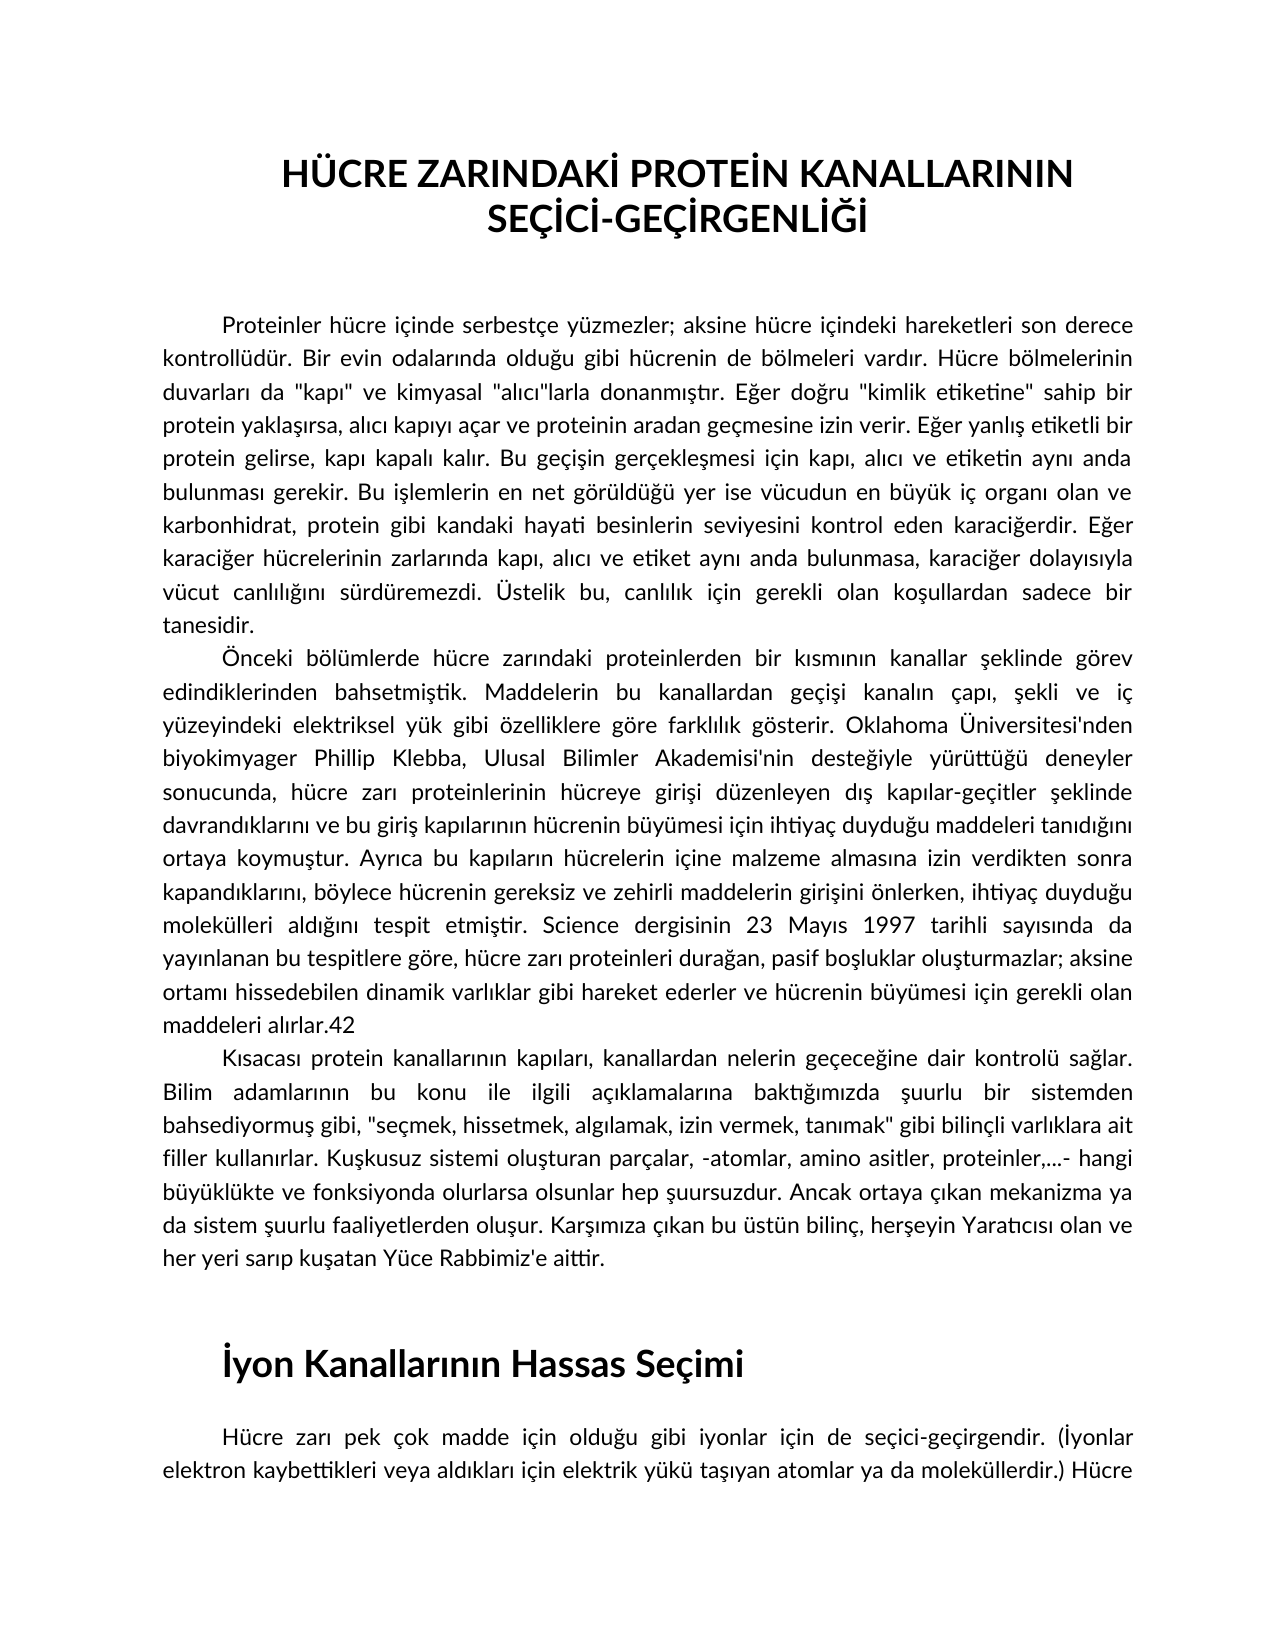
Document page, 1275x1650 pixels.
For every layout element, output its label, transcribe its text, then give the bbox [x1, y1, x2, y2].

text Kısacası protein kanallarının kapıları, kanallardan nelerin geçeceğine dair kontrolü sağlar. Bilim adamlarının bu konu ile ilgili açıklamalarına baktığımızda şuurlu bir sistemden bahsediyormuş gibi, "seçmek, hissetmek, algılamak, izin vermek, tanımak" gibi bilinçli varlıklara ait filler kullanırlar. Kuşkusuz sistemi oluşturan parçalar, -atomlar, amino asitler, proteinler,...- hangi büyüklükte ve fonksiyonda olurlarsa olsunlar hep şuursuzdur. Ancak ortaya çıkan mekanizma ya da sistem şuurlu faaliyetlerden oluşur. Karşımıza çıkan bu üstün bilinç, herşeyin Yaratıcısı olan ve her yeri sarıp kuşatan Yüce Rabbimiz'e aittir. [162, 1040, 1134, 1273]
text Hücre zarı pek çok madde için olduğu gibi iyonlar için de seçici-geçirgendir. (İyonlar elektron kaybettikleri veya aldıkları için elektrik yükü taşıyan atomlar ya da moleküllerdir.) Hücre [162, 1418, 1134, 1485]
text Proteinler hücre içinde serbestçe yüzmezler; aksine hücre içindeki hareketleri son derece kontrollüdür. Bir evin odalarında olduğu gibi hücrenin de bölmeleri vardır. Hücre bölmelerinin duvarları da "kapı" ve kimyasal "alıcı"larla donanmıştır. Eğer doğru "kimlik etiketine" sahip bir protein yaklaşırsa, alıcı kapıyı açar ve proteinin aradan geçmesine izin verir. Eğer yanlış etiketli bir protein gelirse, kapı kapalı kalır. Bu geçişin gerçekleşmesi için kapı, alıcı ve etiketin aynı anda bulunması gerekir. Bu işlemlerin en net görüldüğü yer ise vücudun en büyük iç organı olan ve karbonhidrat, protein gibi kandaki hayati besinlerin seviyesini kontrol eden karaciğerdir. Eğer karaciğer hücrelerinin zarlarında kapı, alıcı ve etiket aynı anda bulunmasa, karaciğer dolayısıyla vücut canlılığını sürdüremezdi. Üstelik bu, canlılık için gerekli olan koşullardan sadece bir tanesidir. [162, 307, 1134, 640]
subtitle İyon Kanallarının Hassas Seçimi [162, 1340, 1134, 1385]
text Önceki bölümlerde hücre zarındaki proteinlerden bir kısmının kanallar şeklinde görev edindiklerinden bahsetmiştik. Maddelerin bu kanallardan geçişi kanalın çapı, şekli ve iç yüzeyindeki elektriksel yük gibi özelliklere göre farklılık gösterir. Oklahoma Üniversitesi'nden biyokimyager Phillip Klebba, Ulusal Bilimler Akademisi'nin desteğiyle yürüttüğü deneyler sonucunda, hücre zarı proteinlerinin hücreye girişi düzenleyen dış kapılar-geçitler şeklinde davrandıklarını ve bu giriş kapılarının hücrenin büyümesi için ihtiyaç duyduğu maddeleri tanıdığını ortaya koymuştur. Ayrıca bu kapıların hücrelerin içine malzeme almasına izin verdikten sonra kapandıklarını, böylece hücrenin gereksiz ve zehirli maddelerin girişini önlerken, ihtiyaç duyduğu molekülleri aldığını tespit etmiştir. Science dergisinin 23 Mayıs 1997 tarihli sayısında da yayınlanan bu tespitlere göre, hücre zarı proteinleri durağan, pasif boşluklar oluşturmazlar; aksine ortamı hissedebilen dinamik varlıklar gibi hareket ederler ve hücrenin büyümesi için gerekli olan maddeleri alırlar.42 [162, 640, 1134, 1040]
subtitle HÜCRE ZARINDAKİ PROTEİN KANALLARININ SEÇİCİ-GEÇİRGENLİĞİ [222, 150, 1134, 240]
